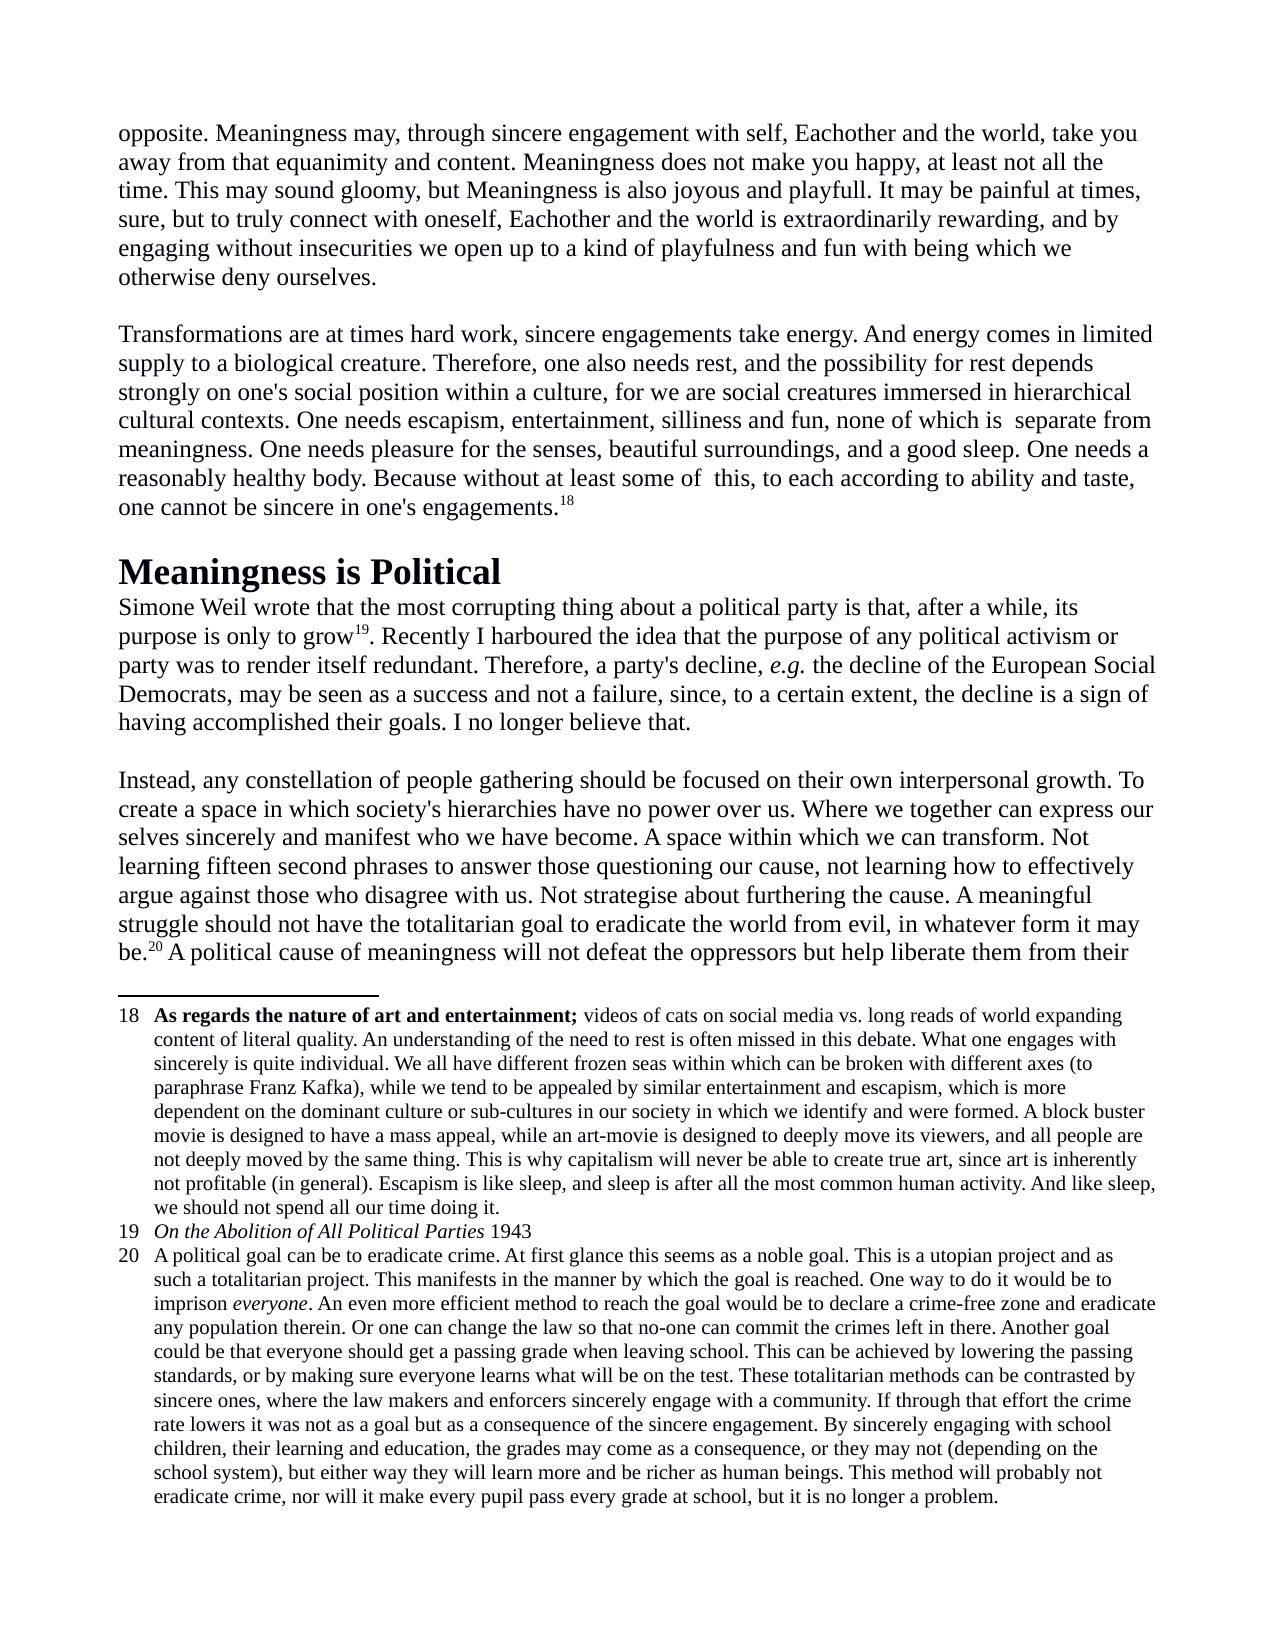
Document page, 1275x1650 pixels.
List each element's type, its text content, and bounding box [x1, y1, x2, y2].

subtitle Meaningness is Political [118, 549, 1157, 592]
text Instead, any constellation of people gathering should be focused on their own interpersonal growth. To create a space in which society's hierarchies have no power over us. Where we together can express our selves sincerely and manifest who we have become. A space within which we can transform. Not learning fifteen second phrases to answer those questioning our cause, not learning how to effectively argue against those who disagree with us. Not strategise about furthering the cause. A meaningful struggle should not have the totalitarian goal to eradicate the world from evil, in whatever form it may be. A political cause of meaningness will not defeat the oppressors but help liberate them from their self-thingification, by making them transform with us. [118, 765, 1157, 966]
list As regards the nature of art and entertainment; videos of cats on social media vs. long reads of world expanding content of literal quality. An understanding of the need to rest is often missed in this debate. What one engages with sincerely is quite individual. We all have different frozen seas within which can be broken with different axes (to paraphrase Franz Kafka), while we tend to be appealed by similar entertainment and escapism, which is more dependent on the dominant culture or sub-cultures in our society in which we identify and were formed. A block buster movie is designed to have a mass appeal, while an art-movie is designed to deeply move its viewers, and all people are not deeply moved by the same thing. This is why capitalism will never be able to create true art, since art is inherently not profitable (in general). Escapism is like sleep, and sleep is after all the most common human activity. And like sleep, we should not spend all our time doing it. [118, 1002, 1157, 1219]
list Transformations are at times hard work, sincere engagements take energy. And energy comes in limited supply to a biological creature. Therefore, one also needs rest, and the possibility for rest depends strongly on one's social position within a culture, for we are social creatures immersed in hierarchical cultural contexts. One needs escapism, entertainment, silliness and fun, none of which is separate from meaningness. One needs pleasure for the senses, beautiful surroundings, and a good sleep. One needs a reasonably healthy body. Because without at least some of this, to each according to ability and taste, one cannot be sincere in one's engagements. [118, 319, 1157, 521]
list opposite. Meaningness may, through sincere engagement with self, Eachother and the world, take you away from that equanimity and content. Meaningness does not make you happy, at least not all the time. This may sound gloomy, but Meaningness is also joyous and playfull. It may be painful at times, sure, but to truly connect with oneself, Eachother and the world is extraordinarily rewarding, and by engaging without insecurities we open up to a kind of playfulness and fun with being which we otherwise deny ourselves. [118, 118, 1157, 291]
text On the Abolition of All Political Parties 1943 [118, 1219, 1157, 1243]
text Simone Weil wrote that the most corrupting thing about a political party is that, after a while, its purpose is only to grow. Recently I harboured the idea that the purpose of any political activism or party was to render itself redundant. Therefore, a party's decline, e.g. the decline of the European Social Democrats, may be seen as a success and not a failure, since, to a certain extent, the decline is a sign of having accomplished their goals. I no longer believe that. [118, 592, 1157, 736]
text A political goal can be to eradicate crime. At first glance this seems as a noble goal. This is a utopian project and as such a totalitarian project. This manifests in the manner by which the goal is reached. One way to do it would be to imprison everyone. An even more efficient method to reach the goal would be to declare a crime-free zone and eradicate any population therein. Or one can change the law so that no-one can commit the crimes left in there. Another goal could be that everyone should get a passing grade when leaving school. This can be achieved by lowering the passing standards, or by making sure everyone learns what will be on the test. These totalitarian methods can be contrasted by sincere ones, where the law makers and enforcers sincerely engage with a community. If through that effort the crime rate lowers it was not as a goal but as a consequence of the sincere engagement. By sincerely engaging with school children, their learning and education, the grades may come as a consequence, or they may not (depending on the school system), but either way they will learn more and be richer as human beings. This method will probably not eradicate crime, nor will it make every pupil pass every grade at school, but it is no longer a problem. [118, 1243, 1157, 1532]
